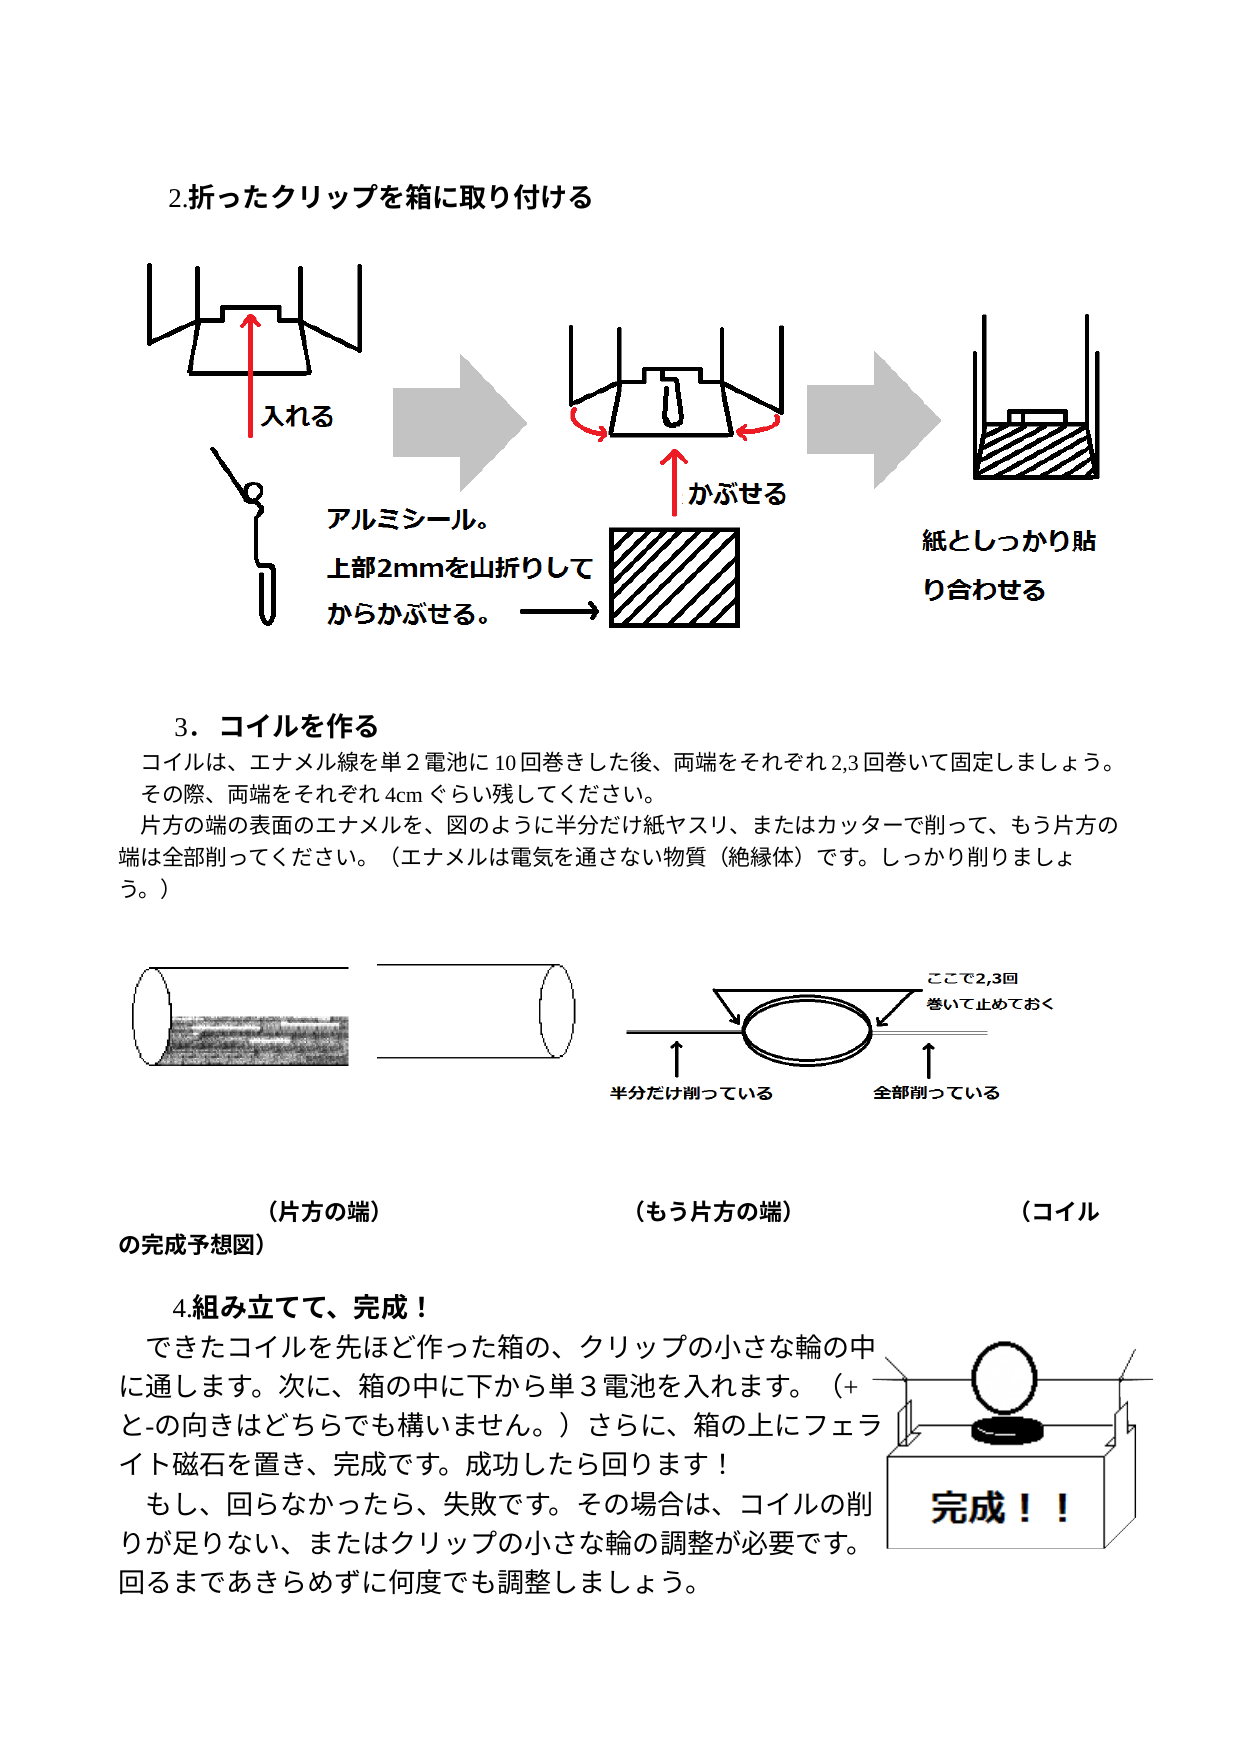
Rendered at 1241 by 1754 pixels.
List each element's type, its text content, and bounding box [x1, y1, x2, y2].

text （片方の端） （もう片方の端） （コイルの完成予想図） [118, 1193, 1122, 1260]
text 3．コイルを作る [118, 701, 1122, 745]
text 4.組み立てて、完成！ [118, 1286, 1122, 1326]
text コイルは、エナメル線を単２電池に10回巻きした後、両端をそれぞれ2,3回巻いて固定しましょう。 [118, 745, 1122, 777]
text 片方の端の表面のエナメルを、図のように半分だけ紙ヤスリ、またはカッターで削って、もう片方の端は全部削ってください。（エナメルは電気を通さない物質（絶縁体）です。しっかり削りましょう。） [118, 808, 1122, 903]
text 2.折ったクリップを箱に取り付ける [118, 176, 1122, 215]
text できたコイルを先ほど作った箱の、クリップの小さな輪の中に通します。次に、箱の中に下から単３電池を入れます。（+と-の向きはどちらでも構いません。）さらに、箱の上にフェライト磁石を置き、完成です。成功したら回ります！ [118, 1326, 1122, 1483]
text その際、両端をそれぞれ4cmぐらい残してください。 [118, 777, 1122, 808]
text もし、回らなかったら、失敗です。その場合は、コイルの削りが足りない、またはクリップの小さな輪の調整が必要です。回るまであきらめずに何度でも調整しましょう。 [118, 1483, 1122, 1600]
